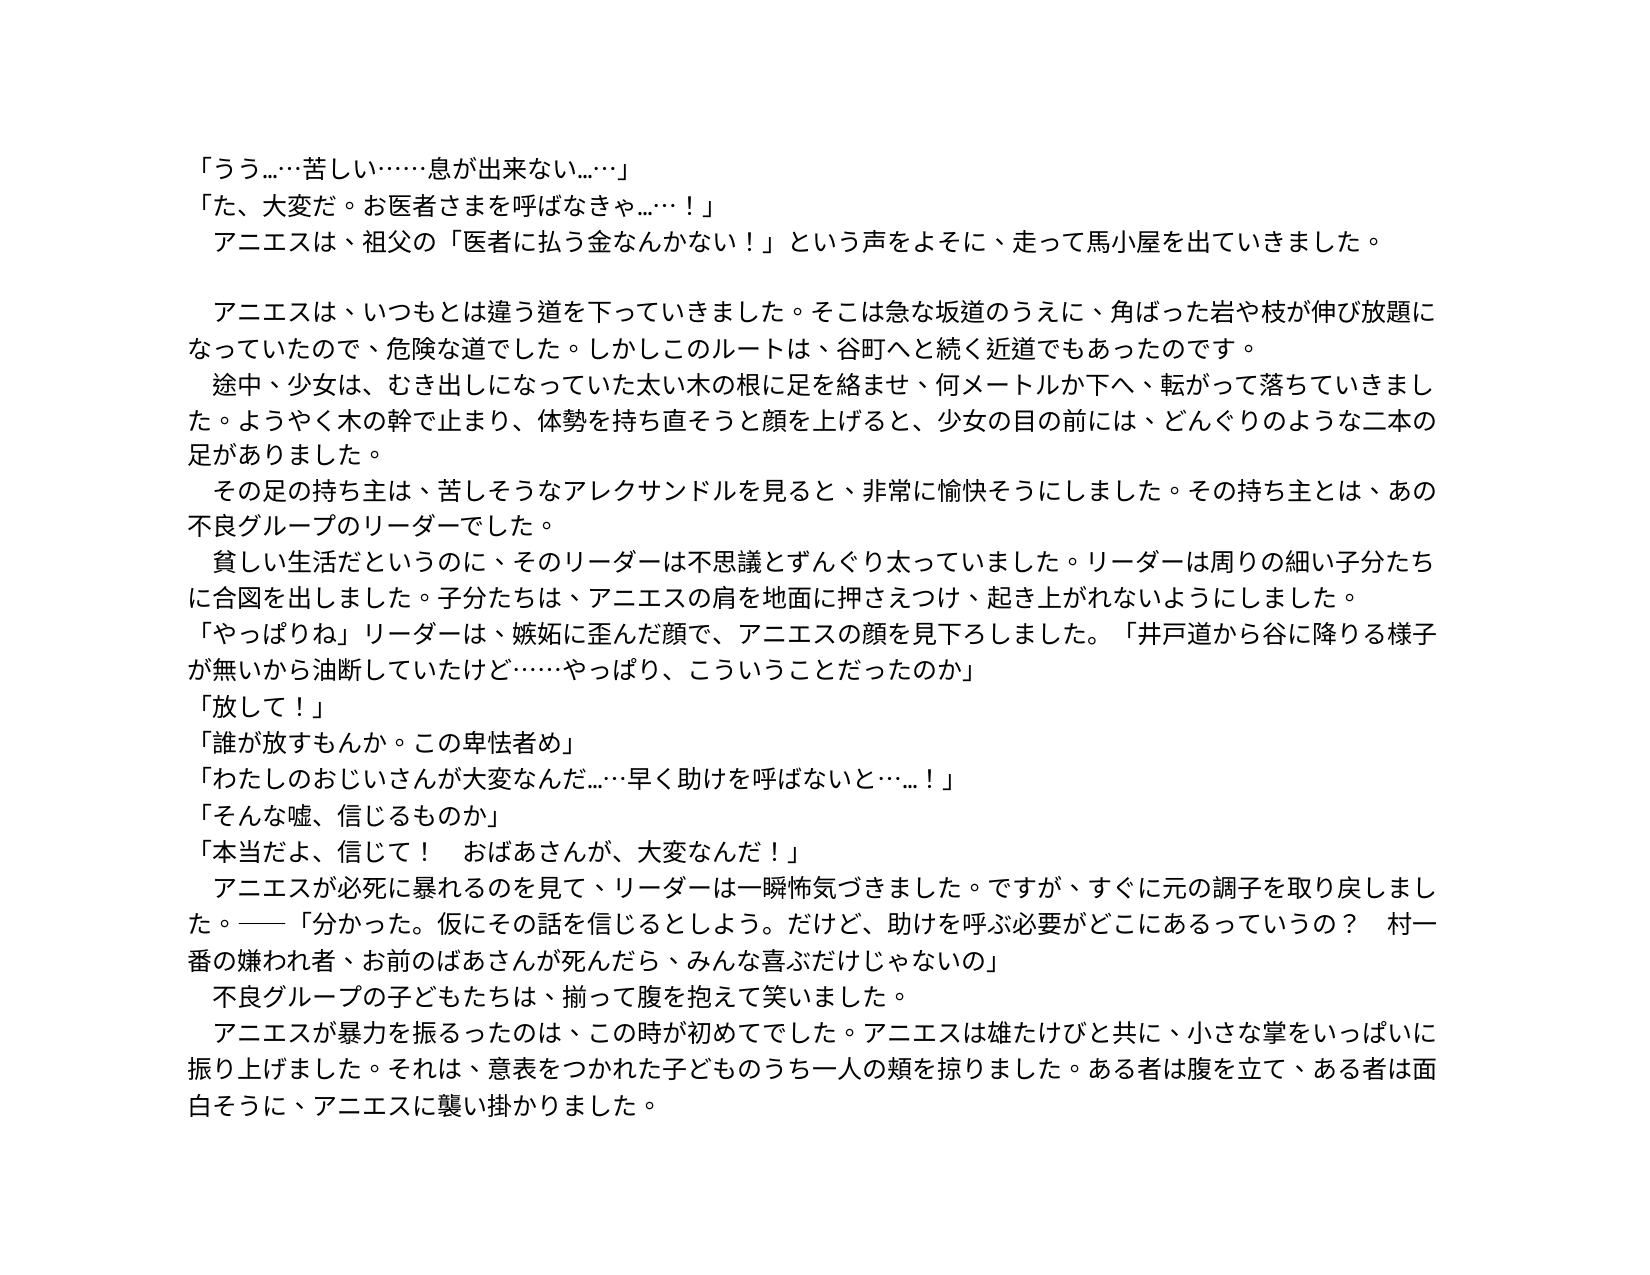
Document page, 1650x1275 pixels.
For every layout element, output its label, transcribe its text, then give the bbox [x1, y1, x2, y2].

text 「本当だよ、信じて！ おばあさんが、大変なんだ！」 [187, 832, 1453, 868]
text アニエスは、祖父の「医者に払う金なんかない！」という声をよそに、走って馬小屋を出ていきました。 [187, 222, 1453, 259]
text 「そんな嘘、信じるものか」 [187, 796, 1453, 832]
text アニエスが暴力を振るったのは、この時が初めてでした。アニエスは雄たけびと共に、小さな掌をいっぱいに振り上げました。それは、意表をつかれた子どものうち一人の頬を掠りました。ある者は腹を立て、ある者は面白そうに、アニエスに襲い掛かりました。 [187, 1013, 1453, 1122]
text 「やっぱりね」リーダーは、嫉妬に歪んだ顔で、アニエスの顔を見下ろしました。「井戸道から谷に降りる様子が無いから油断していたけど……やっぱり、こういうことだったのか」 [187, 615, 1453, 687]
text その足の持ち主は、苦しそうなアレクサンドルを見ると、非常に愉快そうにしました。その持ち主とは、あの不良グループのリーダーでした。 [187, 472, 1453, 542]
text 「わたしのおじいさんが大変なんだ……早く助けを呼ばないと……！」 [187, 760, 1453, 796]
text 途中、少女は、むき出しになっていた太い木の根に足を絡ませ、何メートルか下へ、転がって落ちていきました。ようやく木の幹で止まり、体勢を持ち直そうと顔を上げると、少女の目の前には、どんぐりのような二本の足がありました。 [187, 365, 1453, 472]
text 「誰が放すもんか。この卑怯者め」 [187, 723, 1453, 760]
text アニエスが必死に暴れるのを見て、リーダーは一瞬怖気づきました。ですが、すぐに元の調子を取り戻しました。――「分かった。仮にその話を信じるとしよう。だけど、助けを呼ぶ必要がどこにあるっていうの？ 村一番の嫌われ者、お前のばあさんが死んだら、みんな喜ぶだけじゃないの」 [187, 868, 1453, 977]
text 貧しい生活だというのに、そのリーダーは不思議とずんぐり太っていました。リーダーは周りの細い子分たちに合図を出しました。子分たちは、アニエスの肩を地面に押さえつけ、起き上がれないようにしました。 [187, 542, 1453, 615]
text 「うう……苦しい……息が出来ない……」 [187, 150, 1453, 186]
text 「た、大変だ。お医者さまを呼ばなきゃ……！」 [187, 186, 1453, 222]
text アニエスは、いつもとは違う道を下っていきました。そこは急な坂道のうえに、角ばった岩や枝が伸び放題になっていたので、危険な道でした。しかしこのルートは、谷町へと続く近道でもあったのです。 [187, 293, 1453, 365]
text 不良グループの子どもたちは、揃って腹を抱えて笑いました。 [187, 977, 1453, 1013]
text 「放して！」 [187, 687, 1453, 723]
